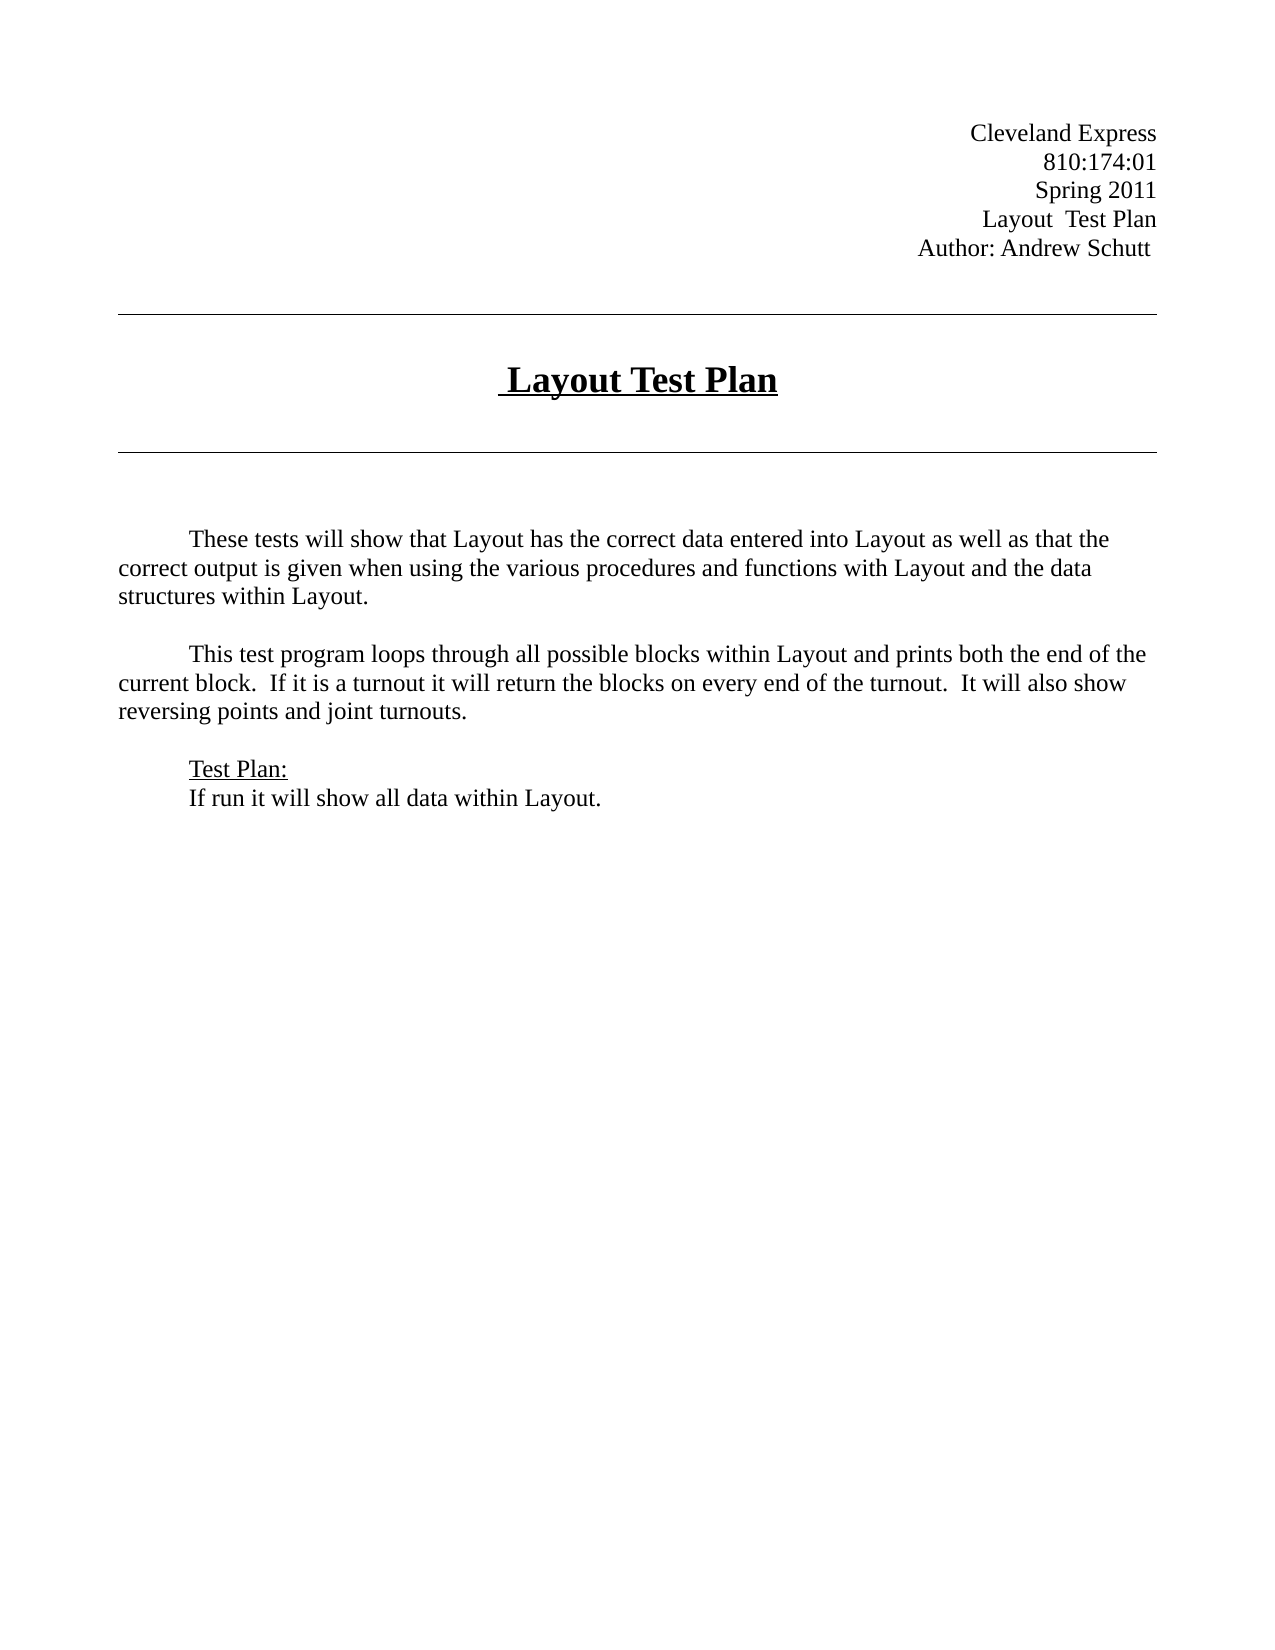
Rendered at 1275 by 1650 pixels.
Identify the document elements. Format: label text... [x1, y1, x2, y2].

text Layout Test Plan [118, 204, 1157, 233]
text Spring 2011 [118, 176, 1157, 204]
text If run it will show all data within Layout. [118, 783, 1157, 811]
text Layout Test Plan [118, 357, 1157, 400]
text 810:174:01 [118, 147, 1157, 176]
text Author: Andrew Schutt [118, 233, 1157, 262]
text Cleveland Express [118, 118, 1157, 147]
text These tests will show that Layout has the correct data entered into Layout as well as that the correct output is given when using the various procedures and functions with Layout and the data structures within Layout. [118, 524, 1157, 610]
text This test program loops through all possible blocks within Layout and prints both the end of the current block. If it is a turnout it will return the blocks on every end of the turnout. It will also show reversing points and joint turnouts. [118, 639, 1157, 725]
text Test Plan: [118, 754, 1157, 783]
